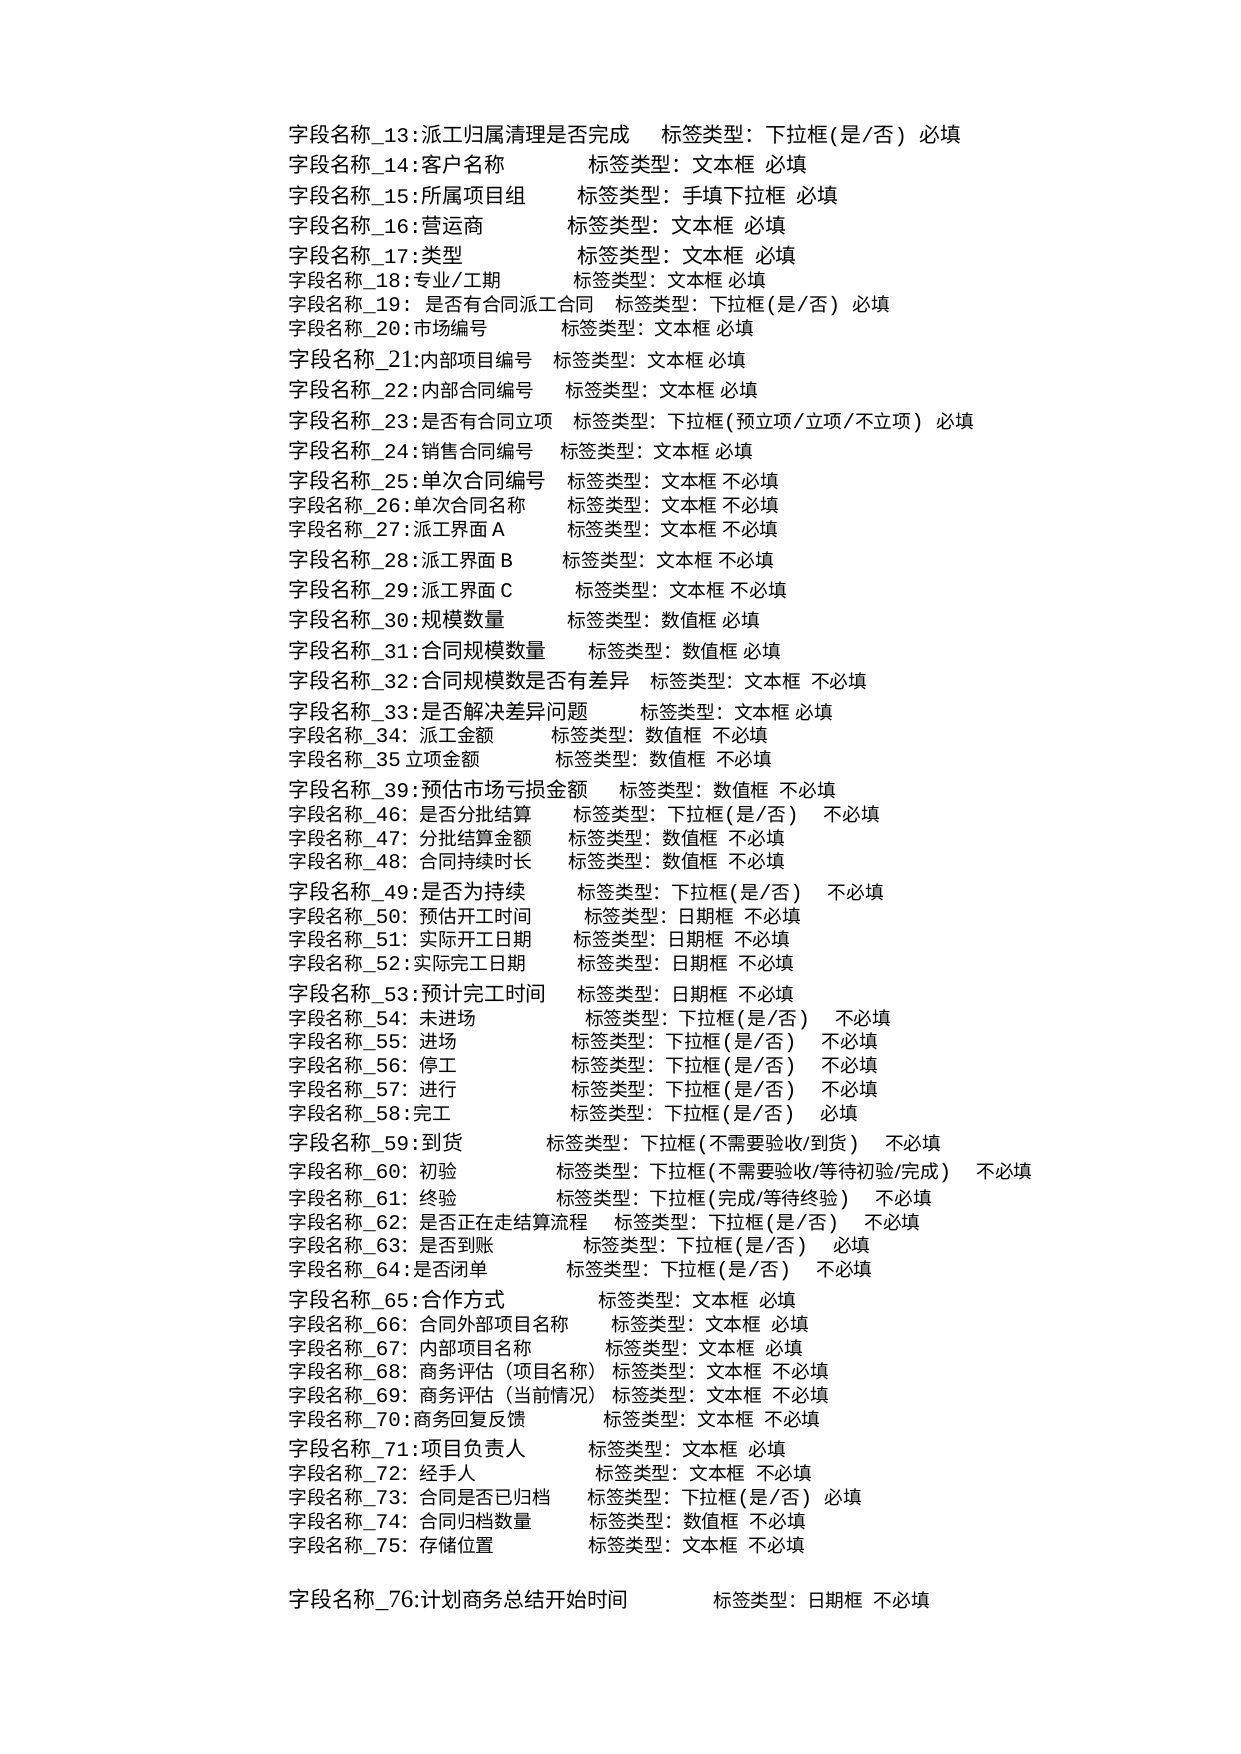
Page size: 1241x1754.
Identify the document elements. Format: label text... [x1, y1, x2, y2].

text 字段名称_59:到货 标签类型：下拉框(不需要验收/到货) 不必填 [118, 1127, 1122, 1157]
text 字段名称_47：分批结算金额 标签类型：数值框 不必填 [118, 827, 1122, 851]
text 字段名称_14:客户名称 标签类型：文本框 必填 [118, 148, 1122, 179]
text 字段名称_66：合同外部项目名称 标签类型：文本框 必填 [118, 1313, 1122, 1337]
text 字段名称_16:营运商 标签类型：文本框 必填 [118, 209, 1122, 240]
text 字段名称_58:完工 标签类型：下拉框(是/否) 必填 [118, 1103, 1122, 1127]
text 字段名称_33:是否解决差异问题 标签类型：文本框 必填 [118, 695, 1122, 725]
text 字段名称_53:预计完工时间 标签类型：日期框 不必填 [118, 977, 1122, 1007]
text 字段名称_20:市场编号 标签类型：文本框 必填 [118, 318, 1122, 342]
text 字段名称_51：实际开工日期 标签类型：日期框 不必填 [118, 929, 1122, 953]
text 字段名称_32:合同规模数是否有差异 标签类型：文本框 不必填 [118, 664, 1122, 695]
text 字段名称_70:商务回复反馈 标签类型：文本框 不必填 [118, 1409, 1122, 1433]
text 字段名称_24:销售合同编号 标签类型：文本框 必填 [118, 434, 1122, 465]
text 字段名称_29:派工界面C 标签类型：文本框 不必填 [118, 573, 1122, 604]
text 字段名称_22:内部合同编号 标签类型：文本框 必填 [118, 373, 1122, 404]
text 字段名称_25:单次合同编号 标签类型：文本框 不必填 [118, 465, 1122, 495]
text 字段名称_71:项目负责人 标签类型：文本框 必填 [118, 1433, 1122, 1463]
text 字段名称_18:专业/工期 标签类型：文本框 必填 [118, 270, 1122, 294]
text 字段名称_27:派工界面A 标签类型：文本框 不必填 [118, 519, 1122, 543]
text 字段名称_19: 是否有合同派工合同 标签类型：下拉框(是/否) 必填 [118, 294, 1122, 318]
text 字段名称_54：未进场 标签类型：下拉框(是/否) 不必填 [118, 1007, 1122, 1031]
text 字段名称_60：初验 标签类型：下拉框(不需要验收/等待初验/完成) 不必填 [118, 1157, 1122, 1185]
text 字段名称_55：进场 标签类型：下拉框(是/否) 不必填 [118, 1031, 1122, 1055]
text 字段名称_72：经手人 标签类型：文本框 不必填 [118, 1463, 1122, 1487]
text 字段名称_73：合同是否已归档 标签类型：下拉框(是/否) 必填 [118, 1487, 1122, 1511]
text 字段名称_49:是否为持续 标签类型：下拉框(是/否) 不必填 [118, 875, 1122, 905]
text 字段名称_13:派工归属清理是否完成 标签类型：下拉框(是/否) 必填 [118, 118, 1122, 148]
text 字段名称_56：停工 标签类型：下拉框(是/否) 不必填 [118, 1055, 1122, 1079]
text 字段名称_57：进行 标签类型：下拉框(是/否) 不必填 [118, 1079, 1122, 1103]
text 字段名称_69：商务评估（当前情况） 标签类型：文本框 不必填 [118, 1385, 1122, 1409]
text 字段名称_64:是否闭单 标签类型：下拉框(是/否) 不必填 [118, 1259, 1122, 1283]
text 字段名称_35立项金额 标签类型：数值框 不必填 [118, 749, 1122, 773]
text 字段名称_46：是否分批结算 标签类型：下拉框(是/否) 不必填 [118, 803, 1122, 827]
text 字段名称_30:规模数量 标签类型：数值框 必填 [118, 604, 1122, 634]
text 字段名称_61：终验 标签类型：下拉框(完成/等待终验) 不必填 [118, 1185, 1122, 1211]
text 字段名称_65:合作方式 标签类型：文本框 必填 [118, 1283, 1122, 1313]
text 字段名称_15:所属项目组 标签类型：手填下拉框 必填 [118, 179, 1122, 209]
text 字段名称_23:是否有合同立项 标签类型：下拉框(预立项/立项/不立项) 必填 [118, 404, 1122, 434]
text 字段名称_74：合同归档数量 标签类型：数值框 不必填 [118, 1511, 1122, 1535]
text 字段名称_21:内部项目编号 标签类型：文本框 必填 [118, 342, 1122, 373]
text 字段名称_17:类型 标签类型：文本框 必填 [118, 240, 1122, 270]
text 字段名称_62：是否正在走结算流程 标签类型：下拉框(是/否) 不必填 [118, 1211, 1122, 1235]
text 字段名称_52:实际完工日期 标签类型：日期框 不必填 [118, 953, 1122, 977]
text 字段名称_75：存储位置 标签类型：文本框 不必填 [118, 1535, 1122, 1558]
text 字段名称_76:计划商务总结开始时间 标签类型：日期框 不必填 [118, 1582, 1122, 1614]
text 字段名称_39:预估市场亏损金额 标签类型：数值框 不必填 [118, 773, 1122, 803]
text 字段名称_31:合同规模数量 标签类型：数值框 必填 [118, 634, 1122, 664]
text 字段名称_63：是否到账 标签类型：下拉框(是/否) 必填 [118, 1235, 1122, 1259]
text 字段名称_67：内部项目名称 标签类型：文本框 必填 [118, 1337, 1122, 1361]
text 字段名称_50：预估开工时间 标签类型：日期框 不必填 [118, 905, 1122, 929]
text 字段名称_68：商务评估（项目名称） 标签类型：文本框 不必填 [118, 1361, 1122, 1385]
text 字段名称_26:单次合同名称 标签类型：文本框 不必填 [118, 495, 1122, 519]
text 字段名称_28:派工界面B 标签类型：文本框 不必填 [118, 543, 1122, 573]
text 字段名称_48：合同持续时长 标签类型：数值框 不必填 [118, 851, 1122, 875]
text 字段名称_34：派工金额 标签类型：数值框 不必填 [118, 725, 1122, 749]
